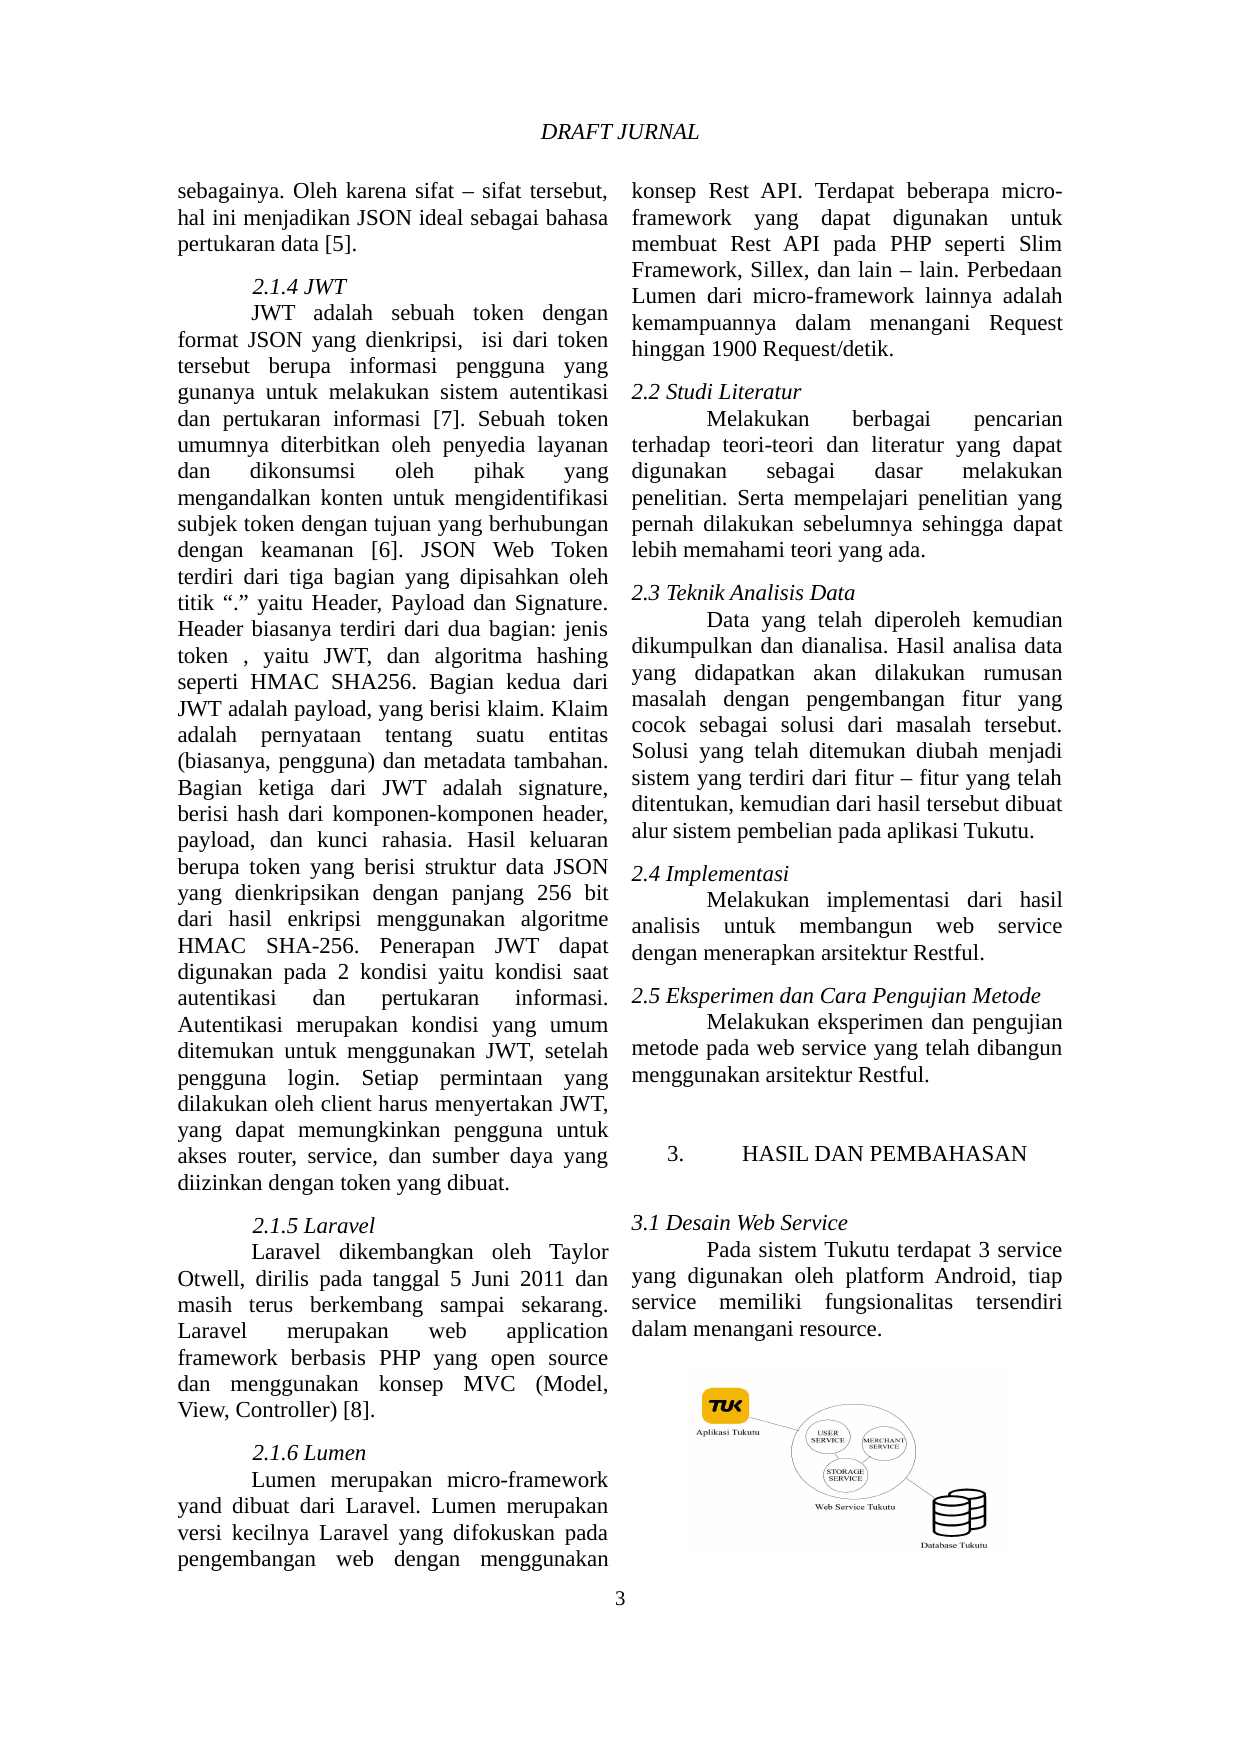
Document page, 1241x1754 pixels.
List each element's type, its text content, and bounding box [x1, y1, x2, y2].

picture [685, 1365, 1010, 1552]
text konsep Rest API. Terdapat beberapa micro-framework yang dapat digunakan untuk membuat Rest API pada PHP seperti Slim Framework, Sillex, dan lain – lain. Perbedaan Lumen dari micro-framework lainnya adalah kemampuannya dalam menangani Request hinggan 1900 Request/detik. [631, 177, 1063, 362]
text 2.3 Teknik Analisis Data [631, 579, 1063, 606]
text 2.1.4 JWT [177, 273, 609, 299]
text 2.2 Studi Literatur [631, 378, 1063, 405]
list HASIL DAN PEMBAHASAN [631, 1140, 1063, 1166]
text JWT adalah sebuah token dengan format JSON yang dienkripsi, isi dari token tersebut berupa informasi pengguna yang gunanya untuk melakukan sistem autentikasi dan pertukaran informasi [7]. Sebuah token umumnya diterbitkan oleh penyedia layanan dan dikonsumsi oleh pihak yang mengandalkan konten untuk mengidentifikasi subjek token dengan tujuan yang berhubungan dengan keamanan [6]. JSON Web Token terdiri dari tiga bagian yang dipisahkan oleh titik “.” yaitu Header, Payload dan Signature. Header biasanya terdiri dari dua bagian: jenis token , yaitu JWT, dan algoritma hashing seperti HMAC SHA256. Bagian kedua dari JWT adalah payload, yang berisi klaim. Klaim adalah pernyataan tentang suatu entitas (biasanya, pengguna) dan metadata tambahan. Bagian ketiga dari JWT adalah signature, berisi hash dari komponen-komponen header, payload, dan kunci rahasia. Hasil keluaran berupa token yang berisi struktur data JSON yang dienkripsikan dengan panjang 256 bit dari hasil enkripsi menggunakan algoritme HMAC SHA-256. Penerapan JWT dapat digunakan pada 2 kondisi yaitu kondisi saat autentikasi dan pertukaran informasi. Autentikasi merupakan kondisi yang umum ditemukan untuk menggunakan JWT, setelah pengguna login. Setiap permintaan yang dilakukan oleh client harus menyertakan JWT, yang dapat memungkinkan pengguna untuk akses router, service, dan sumber daya yang diizinkan dengan token yang dibuat. [177, 299, 609, 1195]
text Data yang telah diperoleh kemudian dikumpulkan dan dianalisa. Hasil analisa data yang didapatkan akan dilakukan rumusan masalah dengan pengembangan fitur yang cocok sebagai solusi dari masalah tersebut. Solusi yang telah ditemukan diubah menjadi sistem yang terdiri dari fitur – fitur yang telah ditentukan, kemudian dari hasil tersebut dibuat alur sistem pembelian pada aplikasi Tukutu. [631, 606, 1063, 843]
text 2.5 Eksperimen dan Cara Pengujian Metode [631, 982, 1063, 1008]
text Melakukan implementasi dari hasil analisis untuk membangun web service dengan menerapkan arsitektur Restful. [631, 886, 1063, 965]
text Lumen merupakan micro-framework yand dibuat dari Laravel. Lumen merupakan versi kecilnya Laravel yang difokuskan pada pengembangan web dengan menggunakan [177, 1466, 609, 1571]
text Laravel dikembangkan oleh Taylor Otwell, dirilis pada tanggal 5 Juni 2011 dan masih terus berkembang sampai sekarang. Laravel merupakan web application framework berbasis PHP yang open source dan menggunakan konsep MVC (Model, View, Controller) [8]. [177, 1238, 609, 1423]
text Melakukan berbagai pencarian terhadap teori-teori dan literatur yang dapat digunakan sebagai dasar melakukan penelitian. Serta mempelajari penelitian yang pernah dilakukan sebelumnya sehingga dapat lebih memahami teori yang ada. [631, 405, 1063, 563]
text Pada sistem Tukutu terdapat 3 service yang digunakan oleh platform Android, tiap service memiliki fungsionalitas tersendiri dalam menangani resource. [631, 1236, 1063, 1341]
text 2.4 Implementasi [631, 860, 1063, 886]
text Melakukan eksperimen dan pengujian metode pada web service yang telah dibangun menggunakan arsitektur Restful. [631, 1008, 1063, 1087]
text 2.1.6 Lumen [177, 1439, 609, 1466]
text 2.1.5 Laravel [177, 1212, 609, 1238]
text sebagainya. Oleh karena sifat – sifat tersebut, hal ini menjadikan JSON ideal sebagai bahasa pertukaran data [5]. [177, 177, 609, 256]
text 3.1 Desain Web Service [631, 1209, 1063, 1236]
